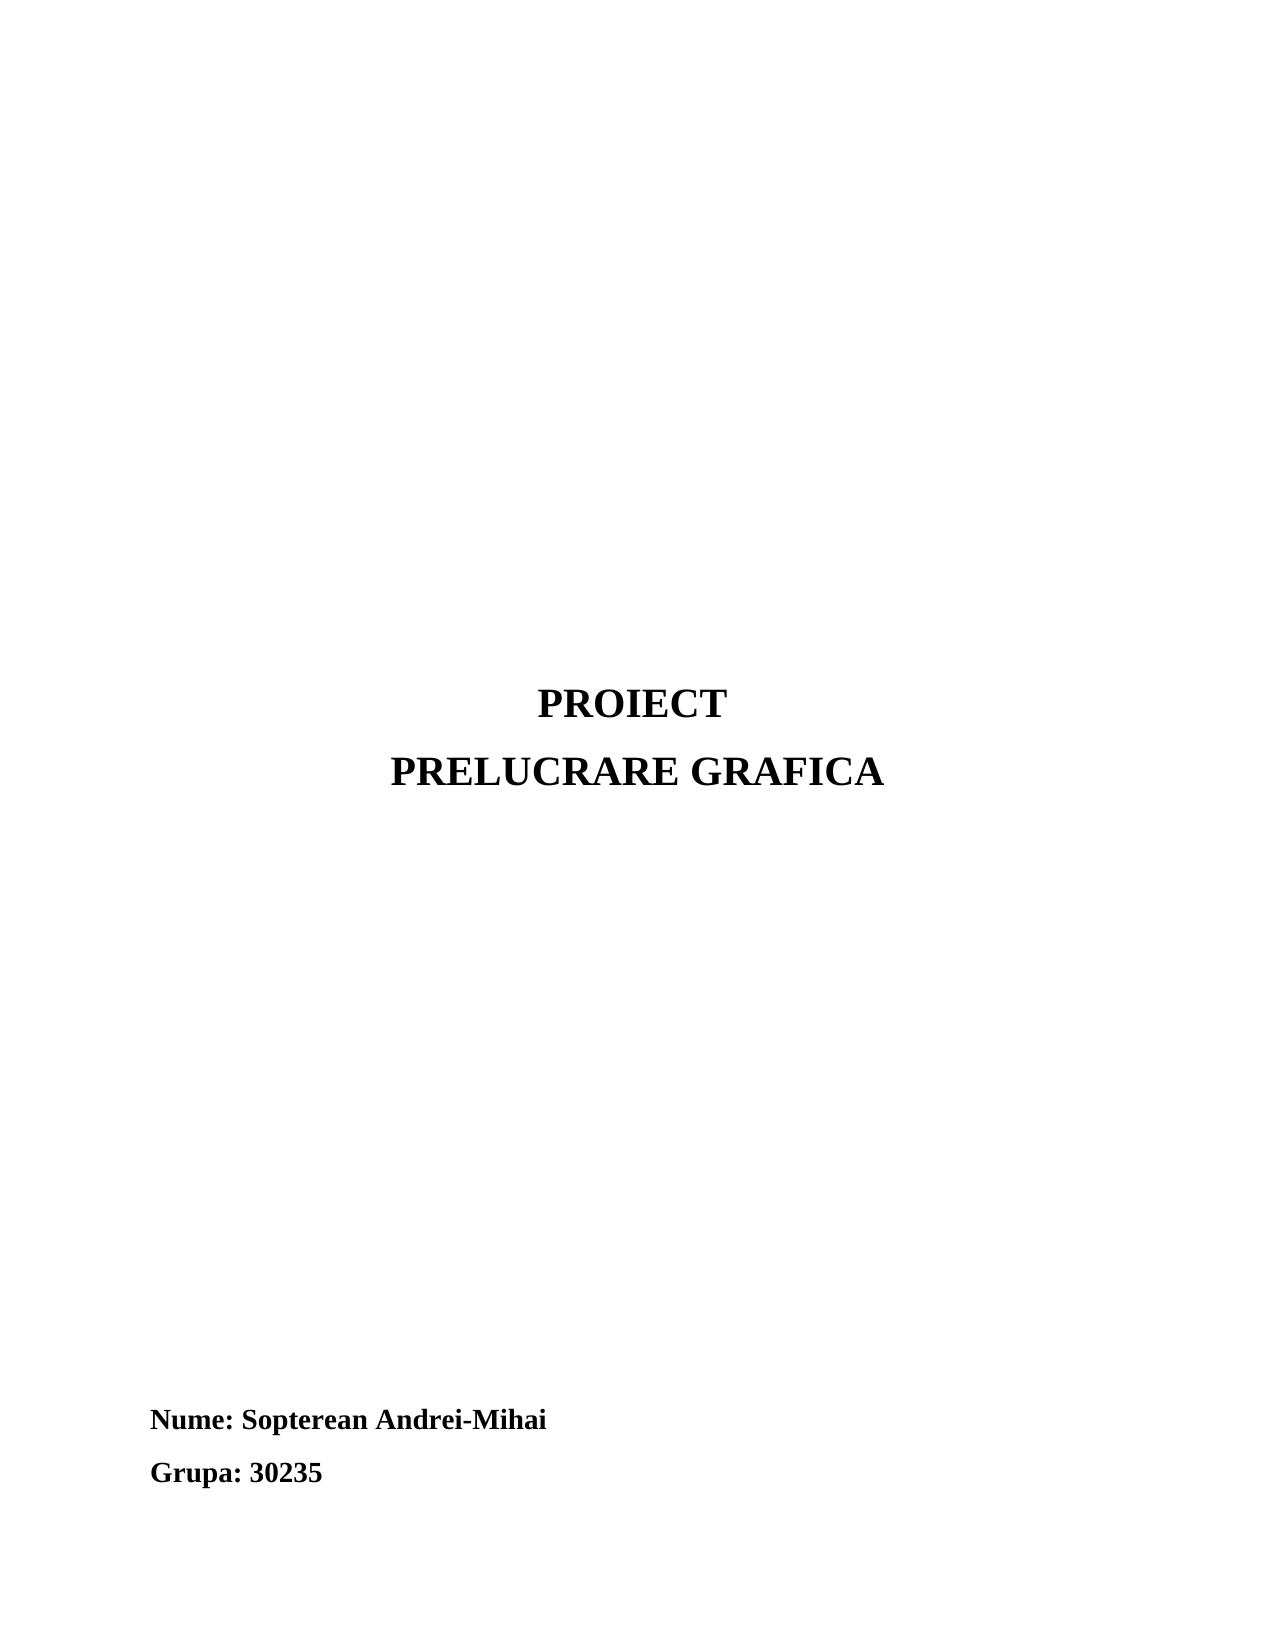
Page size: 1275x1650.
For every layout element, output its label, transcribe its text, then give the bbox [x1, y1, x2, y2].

text PROIECT [150, 679, 1125, 727]
text Grupa: 30235 [150, 1455, 1125, 1488]
text PRELUCRARE GRAFICA [150, 747, 1125, 794]
text Nume: Sopterean Andrei-Mihai [150, 1402, 1125, 1436]
